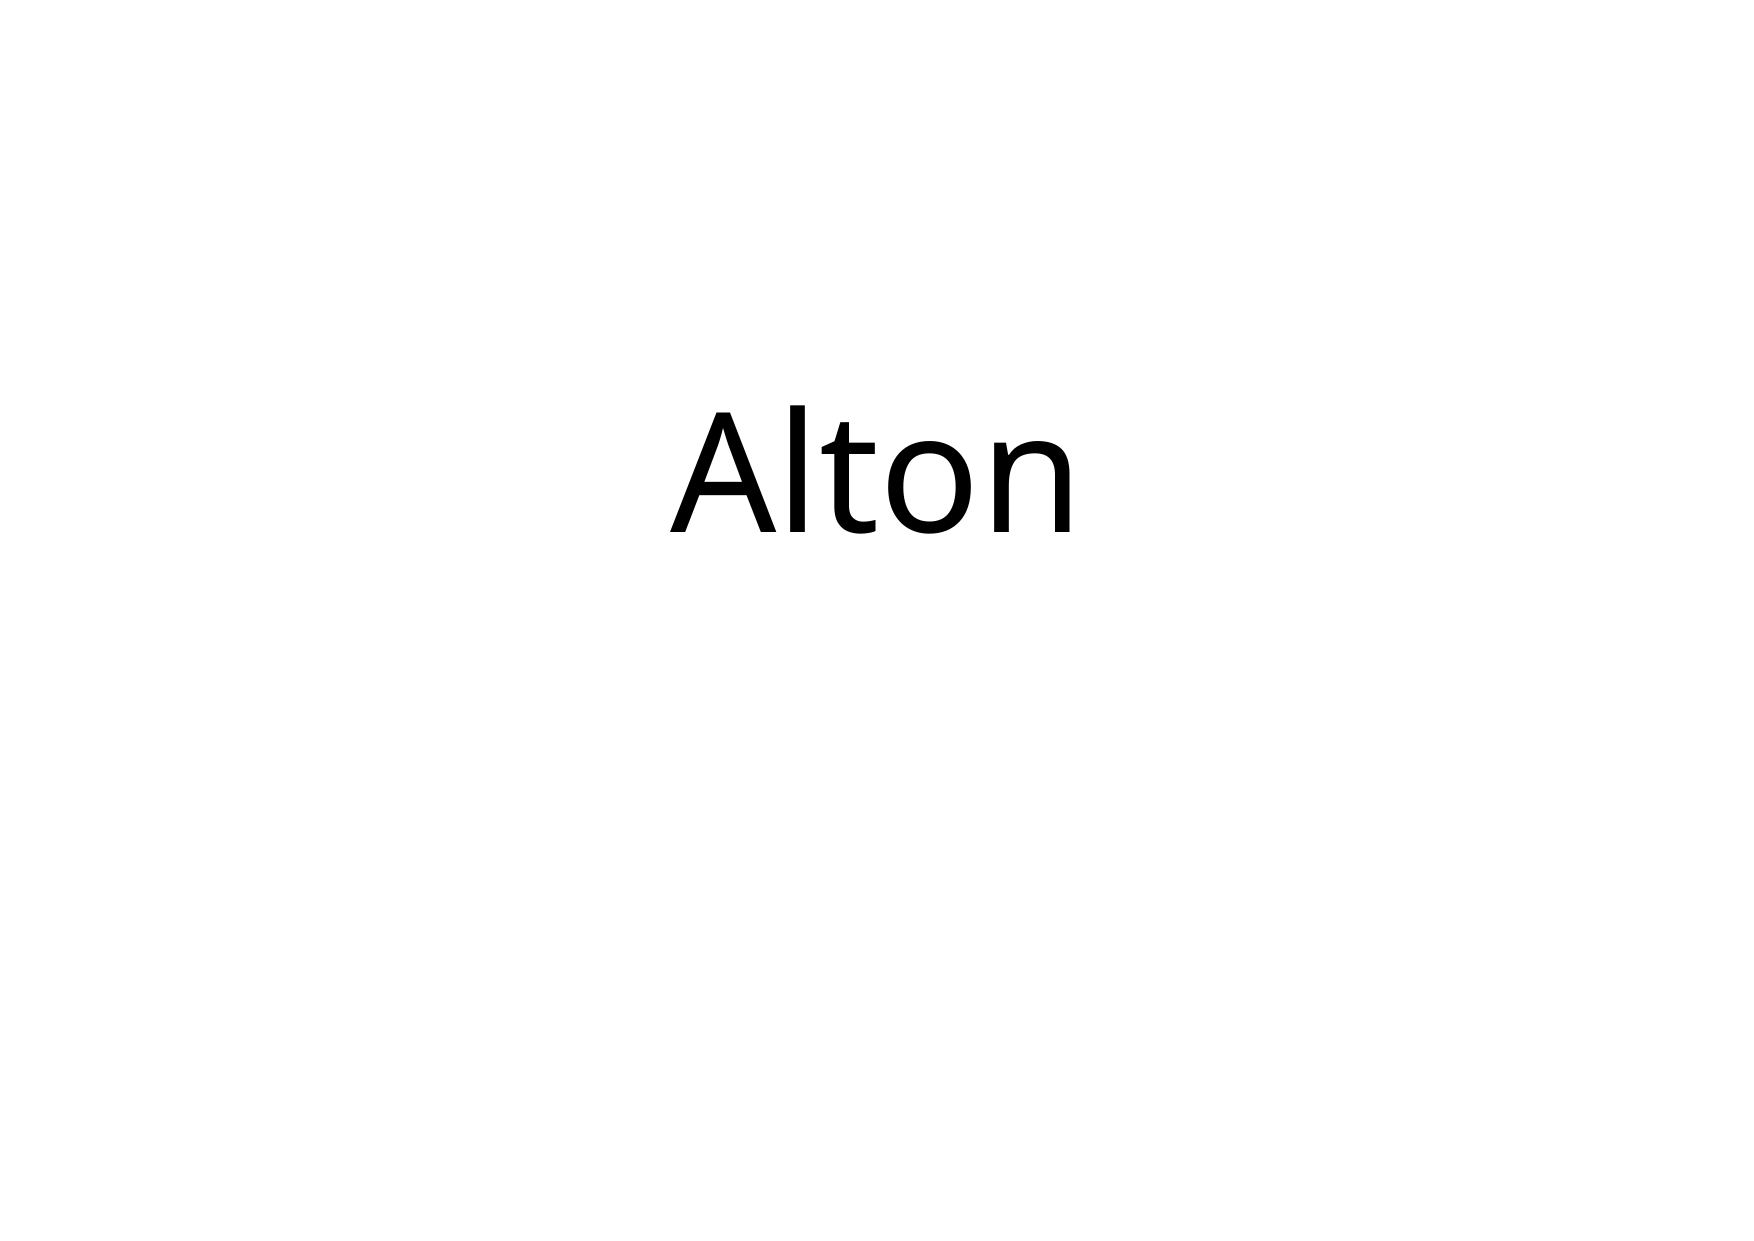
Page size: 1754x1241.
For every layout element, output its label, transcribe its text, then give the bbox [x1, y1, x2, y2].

text Alton [59, 354, 1695, 581]
